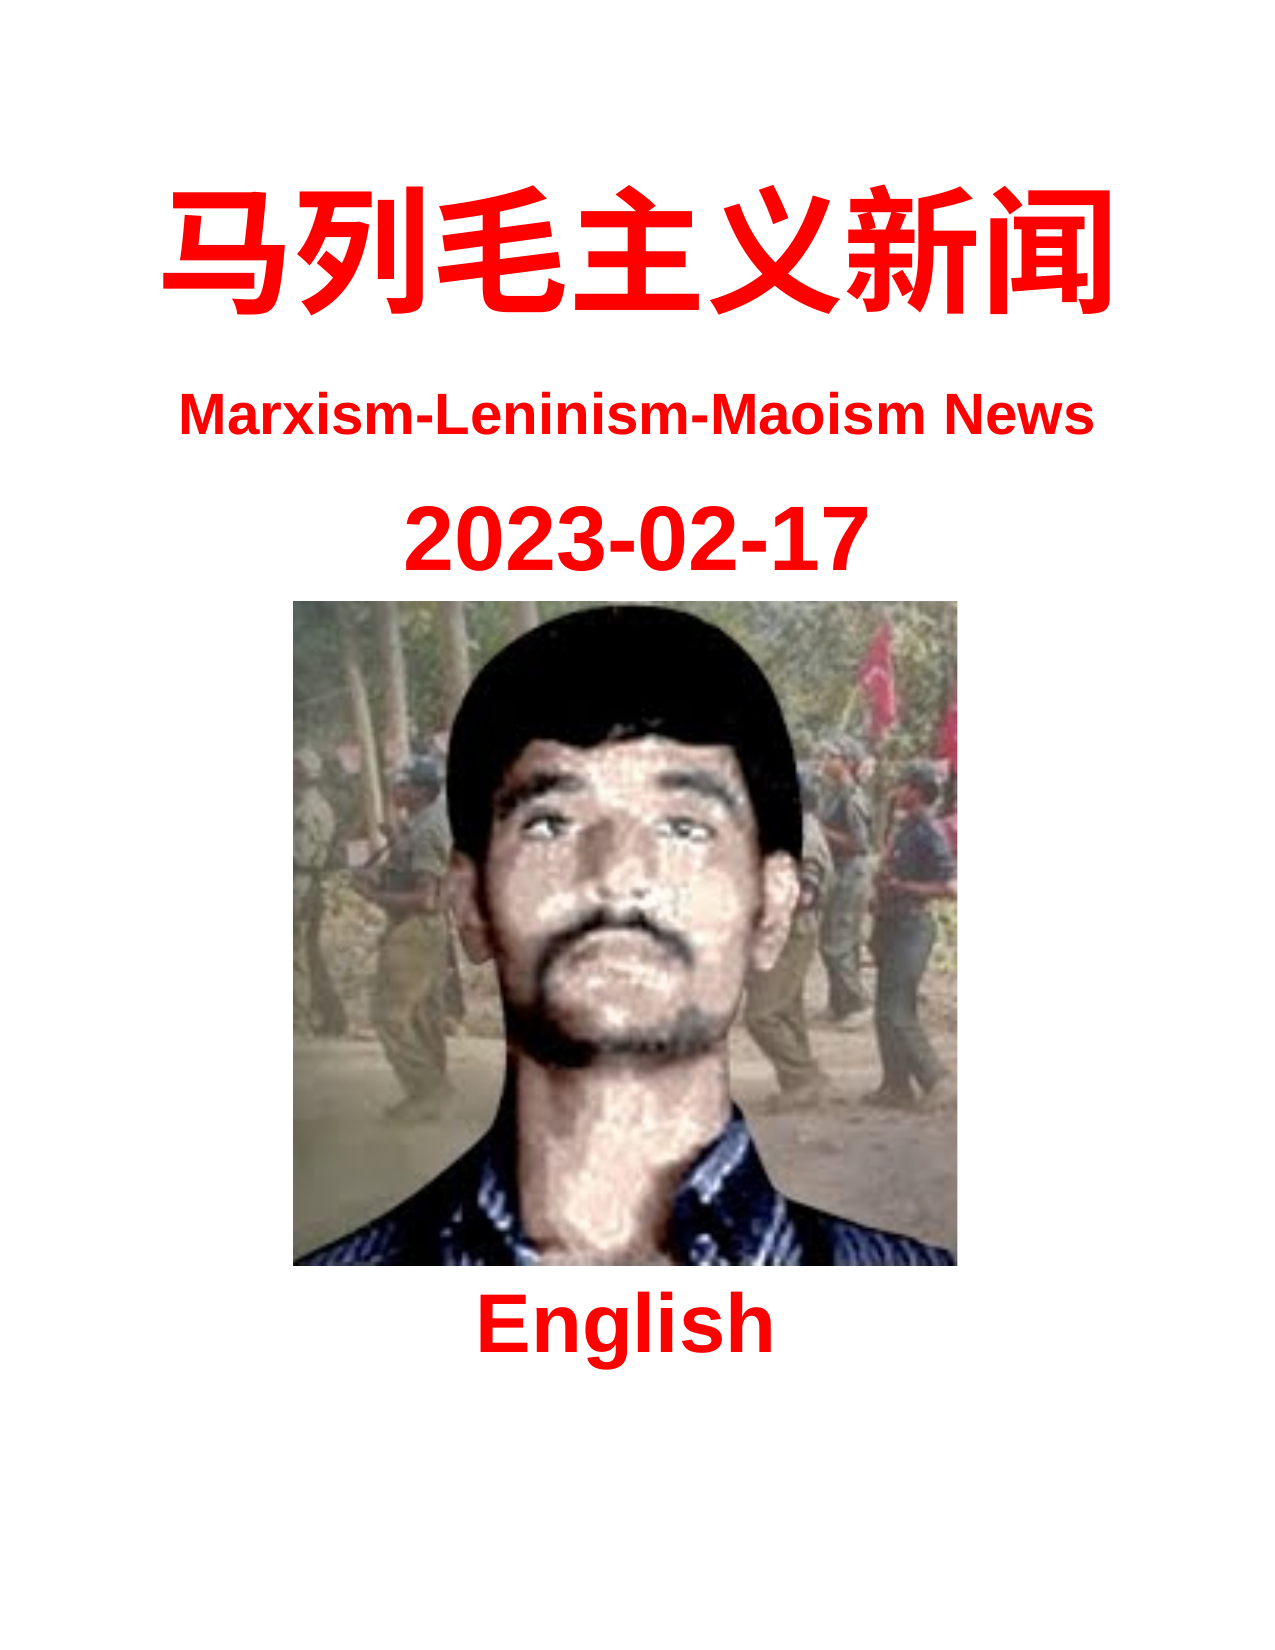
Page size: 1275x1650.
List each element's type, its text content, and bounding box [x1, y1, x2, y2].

subtitle 马列毛主义新闻 [118, 143, 1157, 342]
picture [293, 601, 958, 1266]
subtitle 2023-02-17 [118, 484, 1157, 590]
subtitle Marxism-Leninism-Maoism News [118, 380, 1157, 447]
subtitle English [118, 1274, 1157, 1370]
